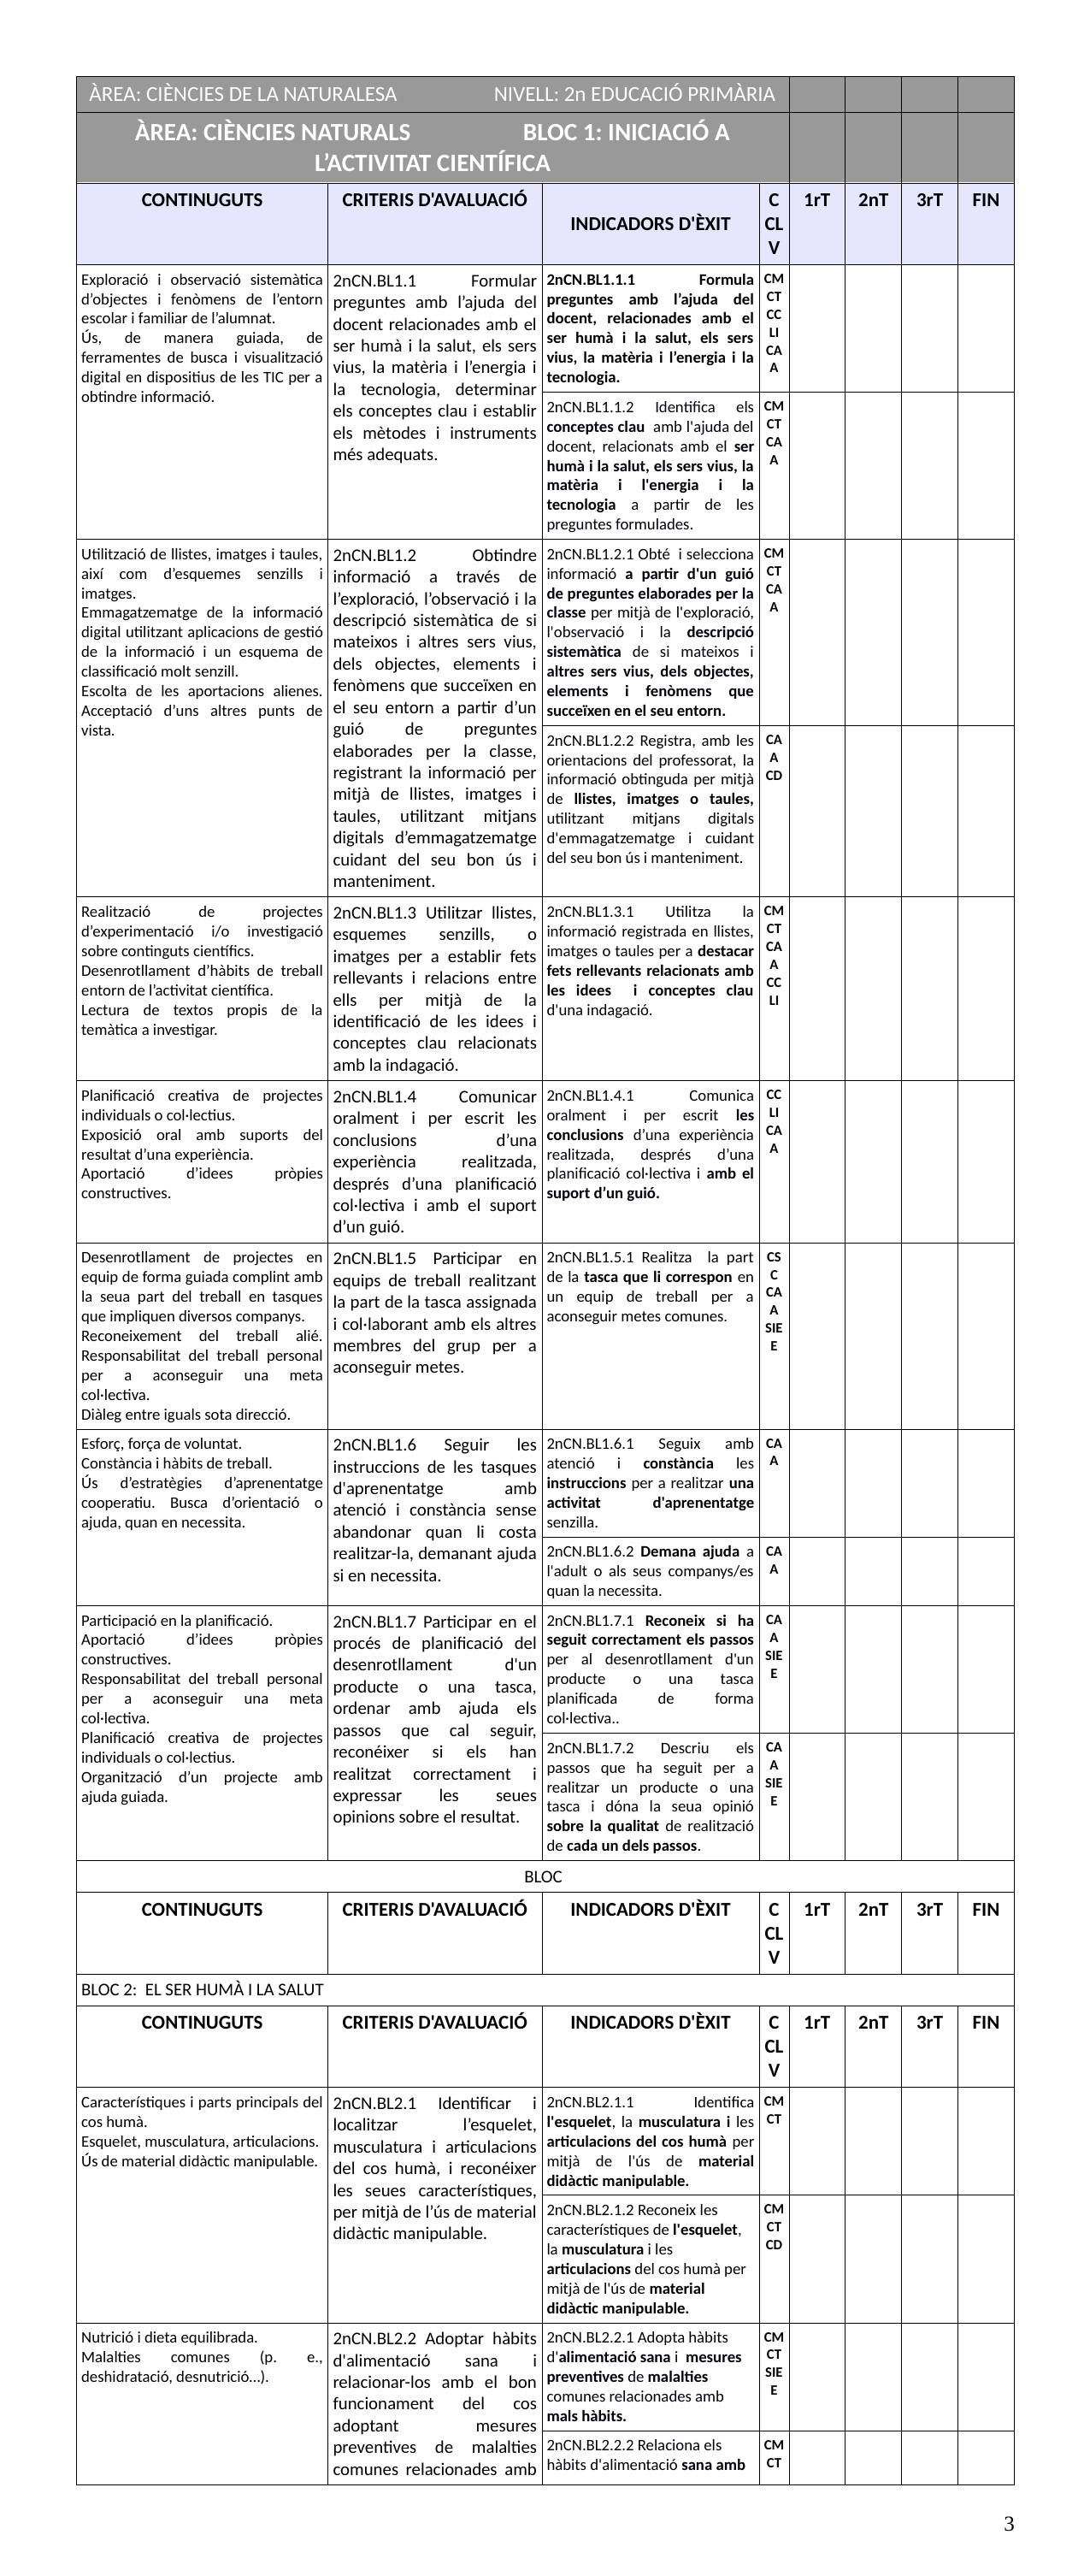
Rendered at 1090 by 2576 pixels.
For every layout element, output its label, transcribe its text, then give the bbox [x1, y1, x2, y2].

table_cell [845, 1430, 901, 1537]
table_cell [790, 726, 845, 896]
table_cell [790, 265, 845, 392]
table_cell 2nCN.BL2.2.1 Adopta hàbits d'alimentació sana i mesures preventives de malalties comunes relacionades amb mals hàbits. [543, 2324, 759, 2431]
table_cell [958, 265, 1014, 392]
table_cell [958, 1734, 1014, 1860]
table_cell [790, 1538, 845, 1605]
table_cell 2nT [845, 1893, 901, 1974]
table_cell [958, 726, 1014, 896]
table_cell [845, 1538, 901, 1605]
table_cell [902, 2088, 957, 2195]
table_cell [790, 113, 845, 182]
table_cell 2nCN.BL2.1.2 Reconeix les característiques de l'esquelet, la musculatura i les articulacions del cos humà per mitjà de l'ús de material didàctic manipulable. [543, 2195, 759, 2323]
table_cell [902, 265, 957, 392]
table_cell ÀREA: CIÈNCIES NATURALS BLOC 1: INICIACIÓ A L’ACTIVITAT CIENTÍFICA [77, 113, 789, 182]
table_cell 1rT [790, 184, 845, 264]
table_cell Planificació creativa de projectes individuals o col·lectius. Exposició oral amb suports del resultat d’una experiència. Aportació d’idees pròpies constructives. [77, 1081, 327, 1243]
table_cell 2nCN.BL1.7 Participar en el procés de planificació del desenrotllament d'un producte o una tasca, ordenar amb ajuda els passos que cal seguir, reconéixer si els han realitzat correctament i expressar les seues opinions sobre el resultat. [328, 1606, 542, 1860]
table_header [958, 77, 1014, 112]
table_cell CAA CD [760, 726, 789, 896]
table_cell [845, 1734, 901, 1860]
table_cell [790, 540, 845, 725]
table_cell [845, 897, 901, 1080]
table_cell [902, 1606, 957, 1733]
table_cell [902, 2431, 957, 2484]
table_cell Esforç, força de voluntat. Constància i hàbits de treball. Ús d’estratègies d’aprenentatge cooperatiu. Busca d’orientació o ajuda, quan en necessita. [77, 1430, 327, 1605]
table_header [790, 77, 845, 112]
table_cell 2nCN.BL1.1.1 Formula preguntes amb l’ajuda del docent, relacionades amb el ser humà i la salut, els sers vius, la matèria i l’energia i la tecnologia. [543, 265, 759, 392]
table_cell CAA SIEE [760, 1734, 789, 1860]
table_cell [958, 540, 1014, 725]
table_cell [845, 2195, 901, 2323]
table_cell [902, 393, 957, 539]
table_cell [790, 1734, 845, 1860]
table_cell [958, 897, 1014, 1080]
table_cell [902, 2324, 957, 2431]
table_cell [845, 2324, 901, 2431]
table_cell INDICADORS D'ÈXIT [543, 1893, 759, 1974]
table_cell [902, 113, 957, 182]
table_cell 3rT [902, 1893, 957, 1974]
table_cell CMCT CAA CCLI [760, 897, 789, 1080]
table_cell CMCT CCLI CAA [760, 265, 789, 392]
table_cell [958, 1081, 1014, 1243]
table_cell [845, 540, 901, 725]
table_cell 2nCN.BL1.4 Comunicar oralment i per escrit les conclusions d’una experiència realitzada, després d’una planificació col·lectiva i amb el suport d’un guió. [328, 1081, 542, 1243]
table_cell [790, 1606, 845, 1733]
table_cell [958, 113, 1014, 182]
table_cell CSC CAA SIEE [760, 1244, 789, 1429]
table_cell CRITERIS D'AVALUACIÓ [328, 184, 542, 264]
table_cell 2nCN.BL1.6.1 Seguix amb atenció i constància les instruccions per a realitzar una activitat d'aprenentatge senzilla. [543, 1430, 759, 1537]
table_cell 2nCN.BL1.7.1 Reconeix si ha seguit correctament els passos per al desenrotllament d'un producte o una tasca planificada de forma col·lectiva.. [543, 1606, 759, 1733]
table_cell [902, 1734, 957, 1860]
table_cell 2nCN.BL1.6.2 Demana ajuda a l'adult o als seus companys/es quan la necessita. [543, 1538, 759, 1605]
table_cell INDICADORS D'ÈXIT [543, 184, 759, 264]
table_cell [845, 2431, 901, 2484]
table_cell CCLV [760, 184, 789, 264]
table_cell 2nCN.BL2.2 Adoptar hàbits d'alimentació sana i relacionar-los amb el bon funcionament del cos adoptant mesures preventives de malalties comunes relacionades amb [328, 2324, 542, 2484]
table_cell [790, 1244, 845, 1429]
table_cell [902, 897, 957, 1080]
table_cell Característiques i parts principals del cos humà. Esquelet, musculatura, articulacions. Ús de material didàctic manipulable. [77, 2088, 327, 2323]
table_cell CMCT CD [760, 2195, 789, 2323]
table_cell [958, 1430, 1014, 1537]
table_cell 2nCN.BL2.1 Identificar i localitzar l’esquelet, musculatura i articulacions del cos humà, i reconéixer les seues característiques, per mitjà de l’ús de material didàctic manipulable. [328, 2088, 542, 2323]
table_cell CMCT SIEE [760, 2324, 789, 2431]
table_cell [902, 1538, 957, 1605]
table_cell 2nCN.BL1.2.2 Registra, amb les orientacions del professorat, la informació obtinguda per mitjà de llistes, imatges o taules, utilitzant mitjans digitals d'emmagatzematge i cuidant del seu bon ús i manteniment. [543, 726, 759, 896]
table_cell [902, 1430, 957, 1537]
table_cell 2nCN.BL1.2 Obtindre informació a través de l’exploració, l’observació i la descripció sistemàtica de si mateixos i altres sers vius, dels objectes, elements i fenòmens que succeïxen en el seu entorn a partir d’un guió de preguntes elaborades per la classe, registrant la informació per mitjà de llistes, imatges i taules, utilitzant mitjans digitals d’emmagatzematge cuidant del seu bon ús i manteniment. [328, 540, 542, 896]
table_cell [845, 113, 901, 182]
table_cell [902, 1081, 957, 1243]
table_cell FIN [958, 184, 1014, 264]
table_cell [845, 1606, 901, 1733]
table_cell [790, 1430, 845, 1537]
table_cell FIN [958, 1893, 1014, 1974]
table_cell 2nCN.BL1.6 Seguir les instruccions de les tasques d'aprenentatge amb atenció i constància sense abandonar quan li costa realitzar-la, demanant ajuda si en necessita. [328, 1430, 542, 1605]
table_cell BLOC [77, 1861, 1014, 1892]
table_cell 1rT [790, 2006, 845, 2087]
table_header [845, 77, 901, 112]
table_cell 2nCN.BL1.7.2 Descriu els passos que ha seguit per a realitzar un producte o una tasca i dóna la seua opinió sobre la qualitat de realització de cada un dels passos. [543, 1734, 759, 1860]
table_cell CRITERIS D'AVALUACIÓ [328, 2006, 542, 2087]
table_cell [958, 393, 1014, 539]
table_cell [958, 2088, 1014, 2195]
table_cell CRITERIS D'AVALUACIÓ [328, 1893, 542, 1974]
table_cell FIN [958, 2006, 1014, 2087]
table_cell [958, 1244, 1014, 1429]
table_cell [958, 1606, 1014, 1733]
table_cell CCLV [760, 1893, 789, 1974]
table_cell [902, 726, 957, 896]
table_cell 2nCN.BL1.4.1 Comunica oralment i per escrit les conclusions d’una experiència realitzada, després d’una planificació col·lectiva i amb el suport d’un guió. [543, 1081, 759, 1243]
table_cell 2nT [845, 184, 901, 264]
table_cell CAA SIEE [760, 1606, 789, 1733]
table_cell [845, 265, 901, 392]
table_cell Desenrotllament de projectes en equip de forma guiada complint amb la seua part del treball en tasques que impliquen diversos companys. Reconeixement del treball alié. Responsabilitat del treball personal per a aconseguir una meta col·lectiva. Diàleg entre iguals sota direcció. [77, 1244, 327, 1429]
table_cell 2nCN.BL1.5 Participar en equips de treball realitzant la part de la tasca assignada i col·laborant amb els altres membres del grup per a aconseguir metes. [328, 1244, 542, 1429]
table_cell CAA [760, 1430, 789, 1537]
table_cell [902, 1244, 957, 1429]
table_cell 3rT [902, 2006, 957, 2087]
table_cell [958, 2324, 1014, 2431]
table_cell CONTINUGUTS [77, 1893, 327, 1974]
table_cell INDICADORS D'ÈXIT [543, 2006, 759, 2087]
table_cell BLOC 2: EL SER HUMÀ I LA SALUT [77, 1975, 1014, 2006]
table_cell [845, 2088, 901, 2195]
table_cell CMCT CAA [760, 393, 789, 539]
table_header [902, 77, 957, 112]
table_cell [790, 2195, 845, 2323]
table_cell 2nCN.BL2.2.2 Relaciona els hàbits d'alimentació sana amb [543, 2431, 759, 2484]
table_cell CONTINUGUTS [77, 2006, 327, 2087]
table_cell CAA [760, 1538, 789, 1605]
table_cell 2nCN.BL1.3.1 Utilitza la informació registrada en llistes, imatges o taules per a destacar fets rellevants relacionats amb les idees i conceptes clau d'una indagació. [543, 897, 759, 1080]
table_cell [845, 1244, 901, 1429]
table_cell 3rT [902, 184, 957, 264]
table_cell [845, 726, 901, 896]
table_cell [902, 2195, 957, 2323]
table_cell 2nCN.BL1.3 Utilitzar llistes, esquemes senzills, o imatges per a establir fets rellevants i relacions entre ells per mitjà de la identificació de les idees i conceptes clau relacionats amb la indagació. [328, 897, 542, 1080]
table_cell [790, 2431, 845, 2484]
table_cell 2nCN.BL1.2.1 Obté i selecciona informació a partir d'un guió de preguntes elaborades per la classe per mitjà de l'exploració, l'observació i la descripció sistemàtica de si mateixos i altres sers vius, dels objectes, elements i fenòmens que succeïxen en el seu entorn. [543, 540, 759, 725]
table_cell [902, 540, 957, 725]
table_cell [958, 2195, 1014, 2323]
table_header ÀREA: CIÈNCIES DE LA NATURALESA NIVELL: 2n EDUCACIÓ PRIMÀRIA [77, 77, 789, 112]
table_cell 2nCN.BL1.5.1 Realitza la part de la tasca que li correspon en un equip de treball per a aconseguir metes comunes. [543, 1244, 759, 1429]
table_cell [845, 393, 901, 539]
table_cell Nutrició i dieta equilibrada. Malalties comunes (p. e., deshidratació, desnutrició…). [77, 2324, 327, 2484]
table_cell 2nCN.BL2.1.1 Identifica l'esquelet, la musculatura i les articulacions del cos humà per mitjà de l'ús de material didàctic manipulable. [543, 2088, 759, 2195]
table_cell CCLV [760, 2006, 789, 2087]
table_cell Utilització de llistes, imatges i taules, així com d’esquemes senzills i imatges. Emmagatzematge de la informació digital utilitzant aplicacions de gestió de la informació i un esquema de classificació molt senzill. Escolta de les aportacions alienes. Acceptació d’uns altres punts de vista. [77, 540, 327, 896]
table_cell [845, 1081, 901, 1243]
table_cell Participació en la planificació. Aportació d’idees pròpies constructives. Responsabilitat del treball personal per a aconseguir una meta col·lectiva. Planificació creativa de projectes individuals o col·lectius. Organització d’un projecte amb ajuda guiada. [77, 1606, 327, 1860]
table_cell [958, 1538, 1014, 1605]
table_cell [790, 1081, 845, 1243]
table_cell [790, 393, 845, 539]
table_cell Exploració i observació sistemàtica d’objectes i fenòmens de l’entorn escolar i familiar de l’alumnat. Ús, de manera guiada, de ferramentes de busca i visualització digital en dispositius de les TIC per a obtindre informació. [77, 265, 327, 539]
table_cell 2nCN.BL1.1.2 Identifica els conceptes clau amb l'ajuda del docent, relacionats amb el ser humà i la salut, els sers vius, la matèria i l'energia i la tecnologia a partir de les preguntes formulades. [543, 393, 759, 539]
table_cell CMCT [760, 2431, 789, 2484]
table_cell [790, 897, 845, 1080]
table_cell CMCT CAA [760, 540, 789, 725]
table_cell 1rT [790, 1893, 845, 1974]
table_cell 2nT [845, 2006, 901, 2087]
table_cell CMCT [760, 2088, 789, 2195]
table_cell CONTINUGUTS [77, 184, 327, 264]
table_cell [790, 2324, 845, 2431]
table_cell [790, 2088, 845, 2195]
table_cell [958, 2431, 1014, 2484]
table_cell 2nCN.BL1.1 Formular preguntes amb l’ajuda del docent relacionades amb el ser humà i la salut, els sers vius, la matèria i l’energia i la tecnologia, determinar els conceptes clau i establir els mètodes i instruments més adequats. [328, 265, 542, 539]
table_cell CCLI CAA [760, 1081, 789, 1243]
table_cell Realització de projectes d’experimentació i/o investigació sobre continguts científics. Desenrotllament d’hàbits de treball entorn de l’activitat científica. Lectura de textos propis de la temàtica a investigar. [77, 897, 327, 1080]
